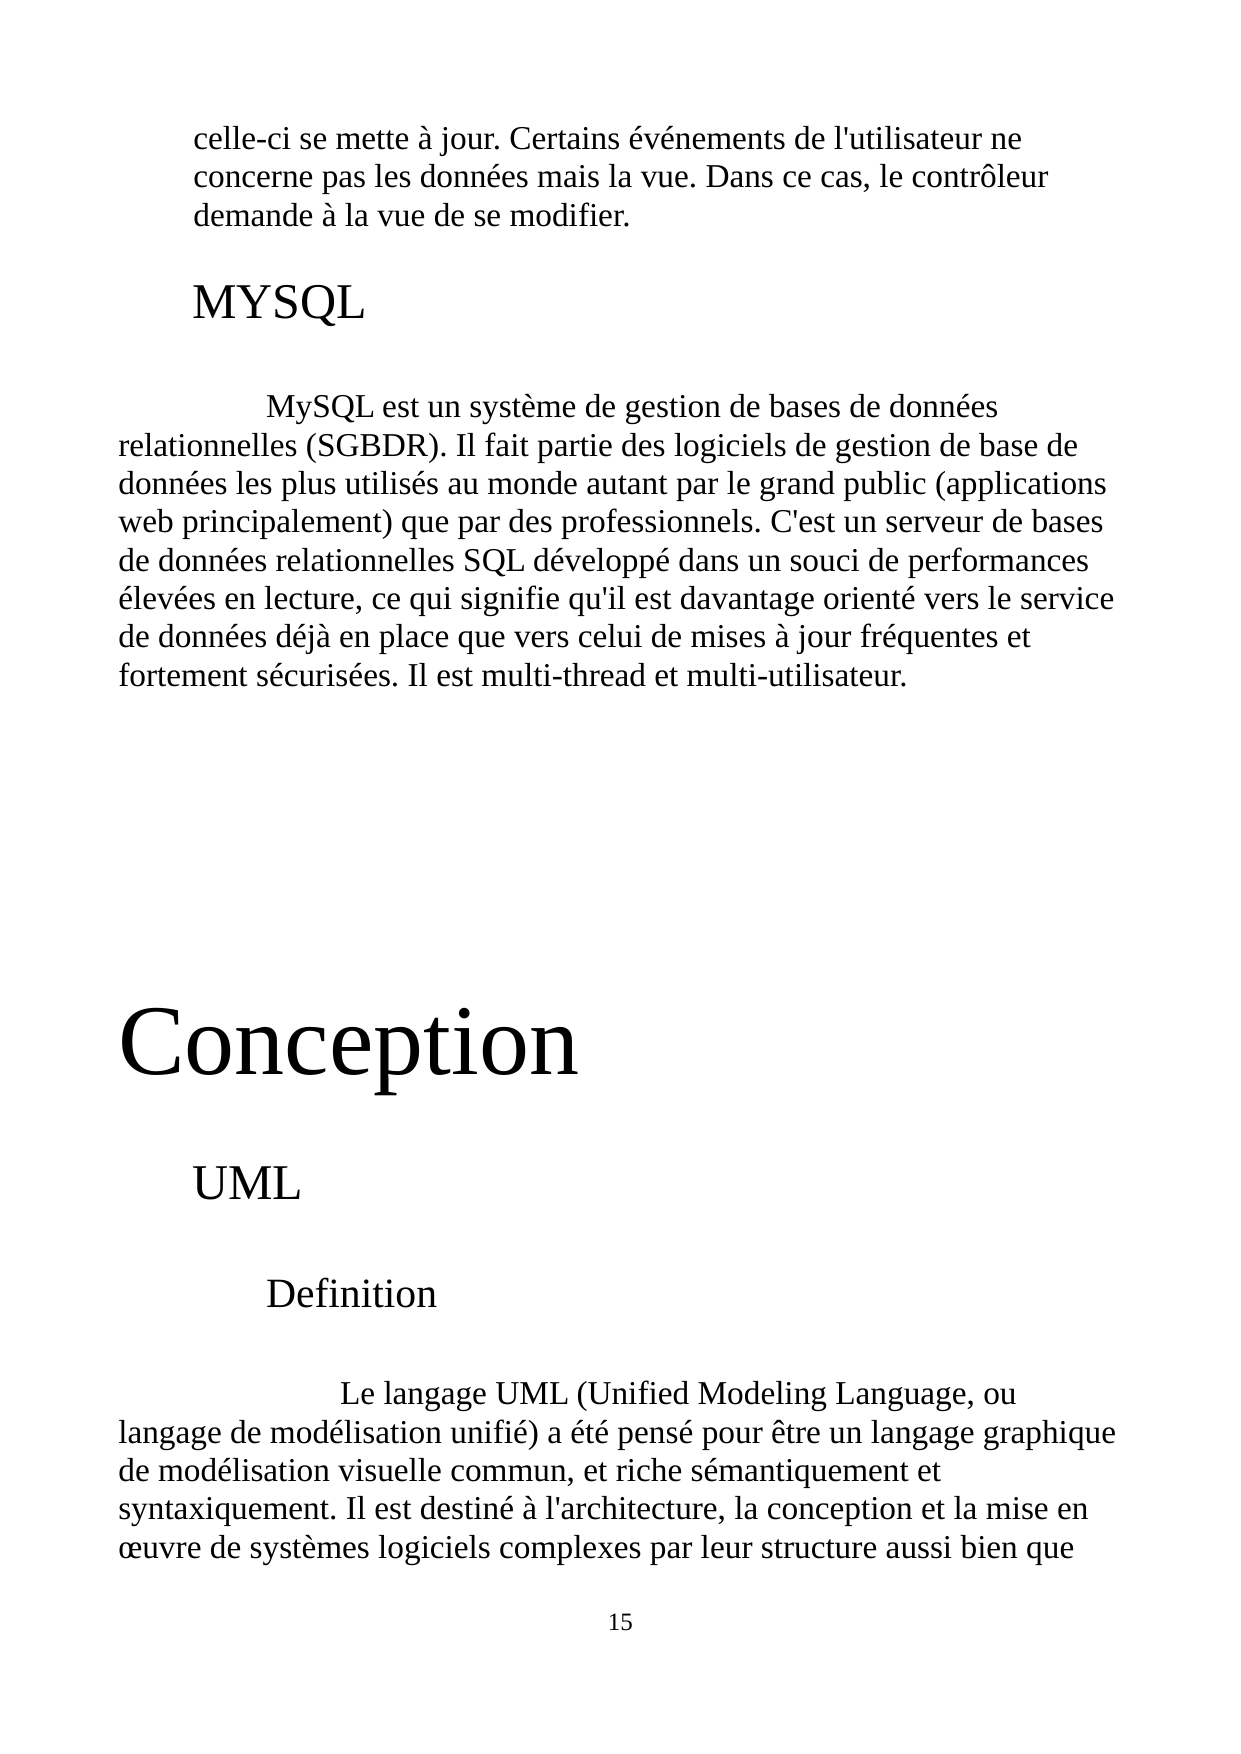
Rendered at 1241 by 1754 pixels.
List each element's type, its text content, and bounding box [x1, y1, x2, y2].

text MYSQL [118, 271, 1122, 329]
text UML [118, 1153, 1122, 1211]
text MySQL est un système de gestion de bases de données relationnelles (SGBDR). Il fait partie des logiciels de gestion de base de données les plus utilisés au monde autant par le grand public (applications web principalement) que par des professionnels. C'est un serveur de bases de données relationnelles SQL développé dans un souci de performances élevées en lecture, ce qui signifie qu'il est davantage orienté vers le service de données déjà en place que vers celui de mises à jour fréquentes et fortement sécurisées. Il est multi-thread et multi-utilisateur. [118, 386, 1122, 693]
list celle-ci se mette à jour. Certains événements de l'utilisateur ne concerne pas les données mais la vue. Dans ce cas, le contrôleur demande à la vue de se modifier. [156, 118, 1122, 233]
text de modélisation visuelle commun, et riche sémantiquement et syntaxiquement. Il est destiné à l'architecture, la conception et la mise en œuvre de systèmes logiciels complexes par leur structure aussi bien que [118, 1450, 1122, 1565]
text Le langage UML (Unified Modeling Language, ou langage de modélisation unifié) a été pensé pour être un langage graphique [118, 1373, 1122, 1450]
text Definition [118, 1268, 1122, 1316]
text Conception [118, 981, 1122, 1096]
